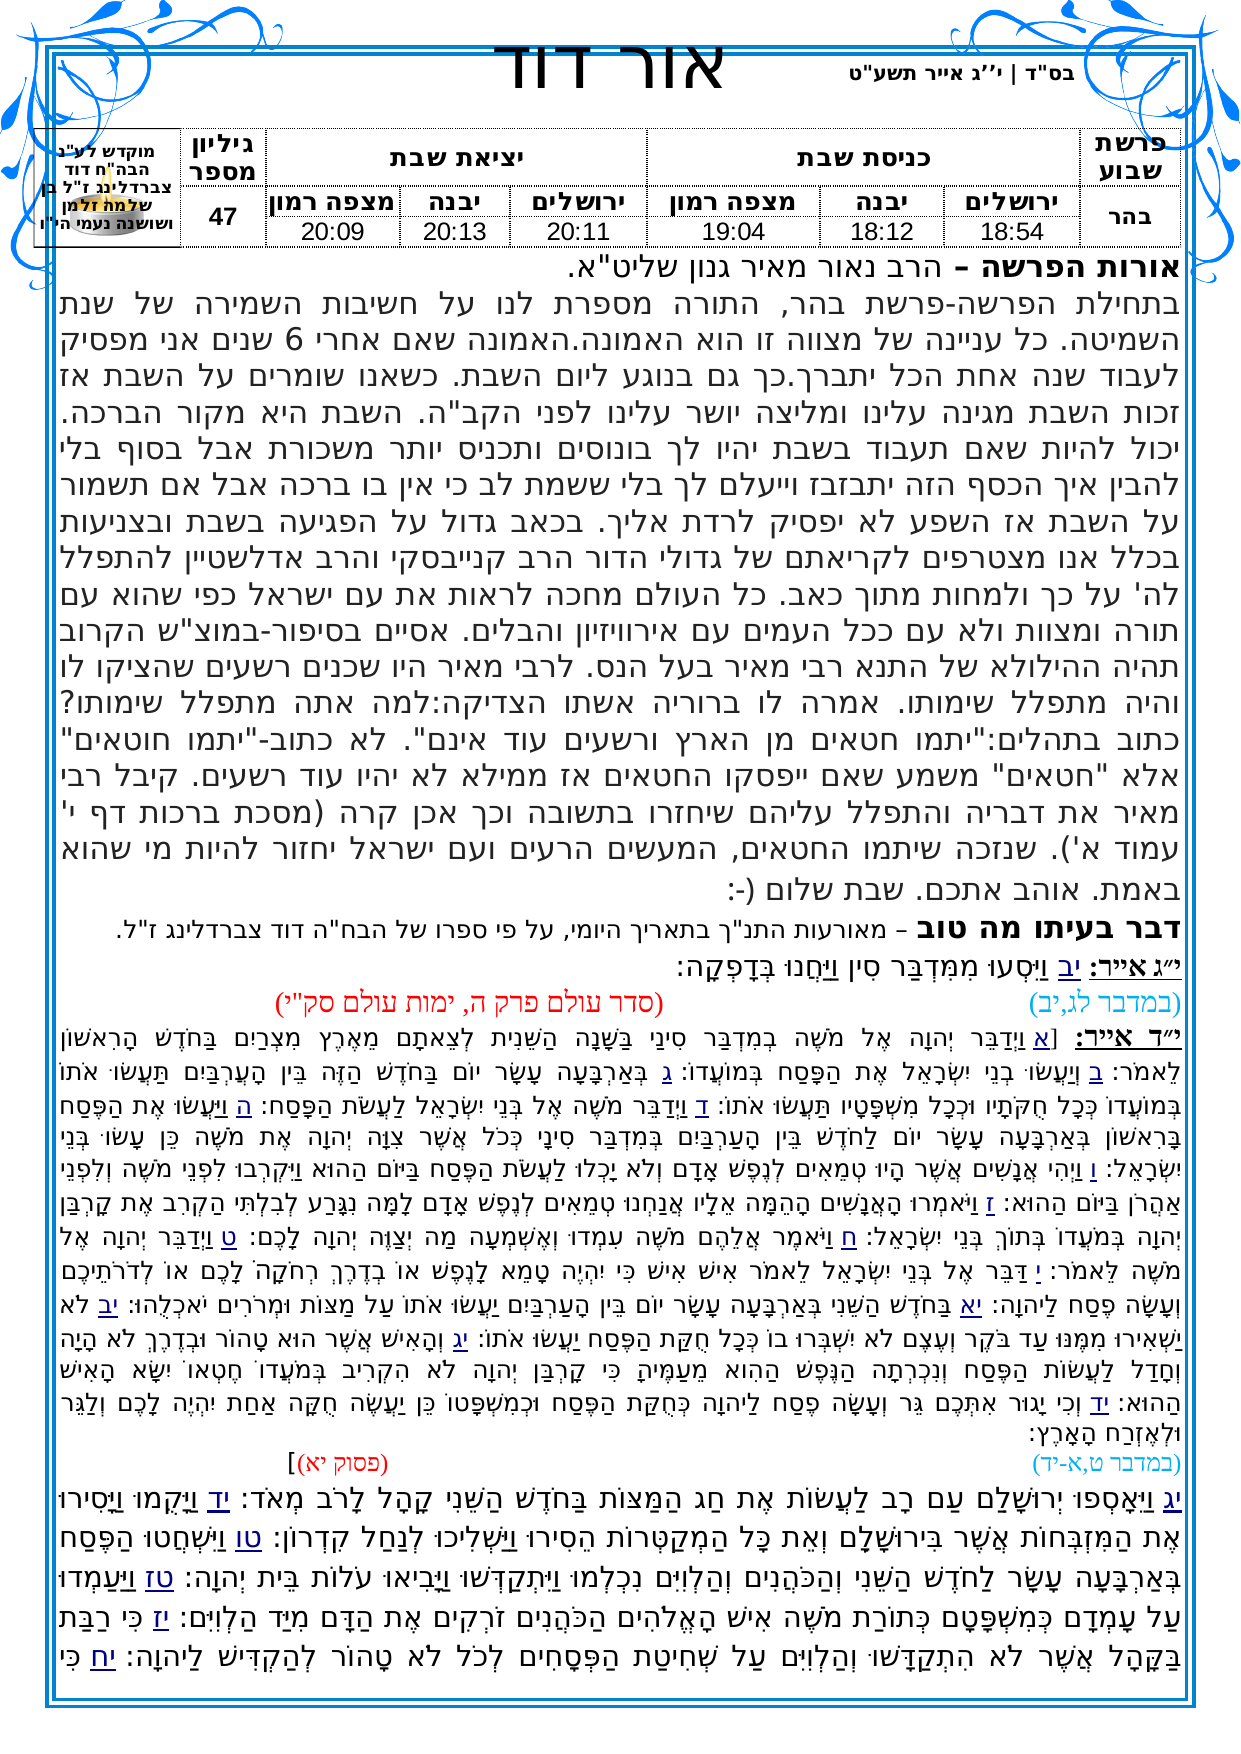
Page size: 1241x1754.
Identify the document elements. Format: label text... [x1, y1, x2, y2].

list י״ד אייר: [א וַיְדַבֵּר יְהוָה אֶל מֹשֶׁה בְמִדְבַּר סִינַי בַּשָּׁנָה הַשֵּׁנִית לְצֵאתָם מֵאֶרֶץ מִצְרַיִם בַּחֹדֶשׁ הָרִאשׁוֹן לֵאמֹר: ב וְיַעֲשׂוּ בְנֵי יִשְׂרָאֵל אֶת הַפָּסַח בְּמוֹעֲדוֹ: ג בְּאַרְבָּעָה עָשָׂר יוֹם בַּחֹדֶשׁ הַזֶּה בֵּין הָעֲרְבַּיִם תַּעֲשׂוּ אֹתוֹ בְּמוֹעֲדוֹ כְּכָל חֻקֹּתָיו וּכְכָל מִשְׁפָּטָיו תַּעֲשׂוּ אֹתוֹ: ד וַיְדַבֵּר מֹשֶׁה אֶל בְּנֵי יִשְׂרָאֵל לַעֲשֹׂת הַפָּסַח: ה וַיַּעֲשׂוּ אֶת הַפֶּסַח בָּרִאשׁוֹן בְּאַרְבָּעָה עָשָׂר יוֹם לַחֹדֶשׁ בֵּין הָעַרְבַּיִם בְּמִדְבַּר סִינָי כְּכֹל אֲשֶׁר צִוָּה יְהוָה אֶת מֹשֶׁה כֵּן עָשׂוּ בְּנֵי יִשְׂרָאֵל: ו וַיְהִי אֲנָשִׁים אֲשֶׁר הָיוּ טְמֵאִים לְנֶפֶשׁ אָדָם וְלֹא יָכְלוּ לַעֲשֹׂת הַפֶּסַח בַּיּוֹם הַהוּא וַיִּקְרְבוּ לִפְנֵי מֹשֶׁה וְלִפְנֵי אַהֲרֹן בַּיּוֹם הַהוּא: ז וַיֹּאמְרוּ הָאֲנָשִׁים הָהֵמָּה אֵלָיו אֲנַחְנוּ טְמֵאִים לְנֶפֶשׁ אָדָם לָמָּה נִגָּרַע לְבִלְתִּי הַקְרִב אֶת קָרְבַּן יְהוָה בְּמֹעֲדוֹ בְּתוֹךְ בְּנֵי יִשְׂרָאֵל: ח וַיֹּאמֶר אֲלֵהֶם מֹשֶׁה עִמְדוּ וְאֶשְׁמְעָה מַה יְצַוֶּה יְהוָה לָכֶם: ט וַיְדַבֵּר יְהוָה אֶל מֹשֶׁה לֵּאמֹר: י דַּבֵּר אֶל בְּנֵי יִשְׂרָאֵל לֵאמֹר אִישׁ אִישׁ כִּי יִהְיֶה טָמֵא לָנֶפֶשׁ אוֹ בְדֶרֶךְ רְחֹקָה֗ לָכֶם אוֹ לְדֹרֹתֵיכֶם וְעָשָׂה פֶסַח לַיהוָה: יא בַּחֹדֶשׁ הַשֵּׁנִי בְּאַרְבָּעָה עָשָׂר יוֹם בֵּין הָעַרְבַּיִם יַעֲשׂוּ אֹתוֹ עַל מַצּוֹת וּמְרֹרִים יֹאכְלֻהוּ: יב לֹא יַשְׁאִירוּ מִמֶּנּוּ עַד בֹּקֶר וְעֶצֶם לֹא יִשְׁבְּרוּ בוֹ כְּכָל חֻקַּת הַפֶּסַח יַעֲשׂוּ אֹתוֹ: יג וְהָאִישׁ אֲשֶׁר הוּא טָהוֹר וּבְדֶרֶךְ לֹא הָיָה וְחָדַל לַעֲשׂוֹת הַפֶּסַח וְנִכְרְתָה הַנֶּפֶשׁ הַהִוא מֵעַמֶּיהָ כִּי קָרְבַּן יְהוָה לֹא הִקְרִיב בְּמֹעֲדוֹ חֶטְאוֹ יִשָּׂא הָאִישׁ הַהוּא: יד וְכִי יָגוּר אִתְּכֶם גֵּר וְעָשָׂה פֶסַח לַיהוָה כְּחֻקַּת הַפֶּסַח וּכְמִשְׁפָּטוֹ כֵּן יַעֲשֶׂה חֻקָּה אַחַת יִהְיֶה לָכֶם וְלַגֵּר וּלְאֶזְרַח הָאָרֶץ: [59, 1019, 1182, 1448]
text (במדבר לג,יב) (סדר עולם פרק ה, ימות עולם סק''י) [59, 985, 1182, 1019]
picture [35, 130, 45, 246]
list (במדבר ט,א-יד) (פסוק יא)] [59, 1448, 1182, 1477]
picture [49, 49, 283, 128]
picture [0, 0, 283, 290]
text דבר בעיתו מה טוב – מאורעות התנ"ך בתאריך היומי, על פי ספרו של הבח"ה דוד צברדלינג ז"ל. [59, 909, 1182, 946]
text אורות הפרשה – הרב נאור מאיר גנון שליט"א. [283, 119, 1182, 285]
list יג וַיֵּאָסְפוּ יְרוּשָׁלַ‍ִם עַם רָב לַעֲשׂוֹת אֶת חַג הַמַּצּוֹת בַּחֹדֶשׁ הַשֵּׁנִי קָהָל לָרֹב מְאֹד: יד וַיָּקֻמוּ וַיָּסִירוּ אֶת הַמִּזְבְּחוֹת אֲשֶׁר בִּירוּשָׁלָ‍ִם וְאֵת כָּל הַמְקַטְּרוֹת הֵסִירוּ וַיַּשְׁלִיכוּ לְנַחַל קִדְרוֹן: טו וַיִּשְׁחֲטוּ הַפֶּסַח בְּאַרְבָּעָה עָשָׂר לַחֹדֶשׁ הַשֵּׁנִי וְהַכֹּהֲנִים וְהַלְוִיִּם נִכְלְמוּ וַיִּתְקַדְּשׁוּ וַיָּבִיאוּ עֹלוֹת בֵּית יְהוָה: טז וַיַּעַמְדוּ עַל עָמְדָם כְּמִשְׁפָּטָם כְּתוֹרַת מֹשֶׁה אִישׁ הָאֱלֹהִים הַכֹּהֲנִים זֹרְקִים אֶת הַדָּם מִיַּד הַלְוִיִּם: יז כִּי רַבַּת בַּקָּהָל אֲשֶׁר לֹא הִתְקַדָּשׁוּ וְהַלְוִיִּם עַל שְׁחִיטַת הַפְּסָחִים לְכֹל לֹא טָהוֹר לְהַקְדִּישׁ לַיהוָה: יח כִּי [59, 1477, 1182, 1675]
text בתחילת הפרשה-פרשת בהר, התורה מספרת לנו על חשיבות השמירה של שנת השמיטה. כל עניינה של מצווה זו הוא האמונה.האמונה שאם אחרי 6 שנים אני מפסיק לעבוד שנה אחת הכל יתברך.כך גם בנוגע ליום השבת. כשאנו שומרים על השבת אז זכות השבת מגינה עלינו ומליצה יושר עלינו לפני הקב"ה. השבת היא מקור הברכה.יכול להיות שאם תעבוד בשבת יהיו לך בונוסים ותכניס יותר משכורת אבל בסוף בלי להבין איך הכסף הזה יתבזבז וייעלם לך בלי ששמת לב כי אין בו ברכה אבל אם תשמור על השבת אז השפע לא יפסיק לרדת אליך. בכאב גדול על הפגיעה בשבת ובצניעות בכלל אנו מצטרפים לקריאתם של גדולי הדור הרב קנייבסקי והרב אדלשטיין להתפלל לה' על כך ולמחות מתוך כאב. כל העולם מחכה לראות את עם ישראל כפי שהוא עם תורה ומצוות ולא עם ככל העמים עם אירוויזיון והבלים. אסיים בסיפור-במוצ"ש הקרוב תהיה ההילולא של התנא רבי מאיר בעל הנס. לרבי מאיר היו שכנים רשעים שהציקו לו והיה מתפלל שימותו. אמרה לו ברוריה אשתו הצדיקה:למה אתה מתפלל שימותו? כתוב בתהלים:"יתמו חטאים מן הארץ ורשעים עוד אינם". לא כתוב-"יתמו חוטאים" אלא "חטאים" משמע שאם ייפסקו החטאים אז ממילא לא יהיו עוד רשעים. קיבל רבי מאיר את דבריה והתפלל עליהם שיחזרו בתשובה וכך אכן קרה (מסכת ברכות דף י' עמוד א'). שנזכה שיתמו החטאים, המעשים הרעים ועם ישראל יחזור להיות מי שהוא באמת. אוהב אתכם. שבת שלום ‎:-)‎ [59, 285, 1182, 909]
text י״ג אייר: יב וַיִּסְעוּ מִמִּדְבַּר סִין וַיַּחֲנוּ בְּדָפְקָה: [59, 946, 1182, 985]
picture [950, 0, 1241, 283]
picture [56, 56, 283, 290]
